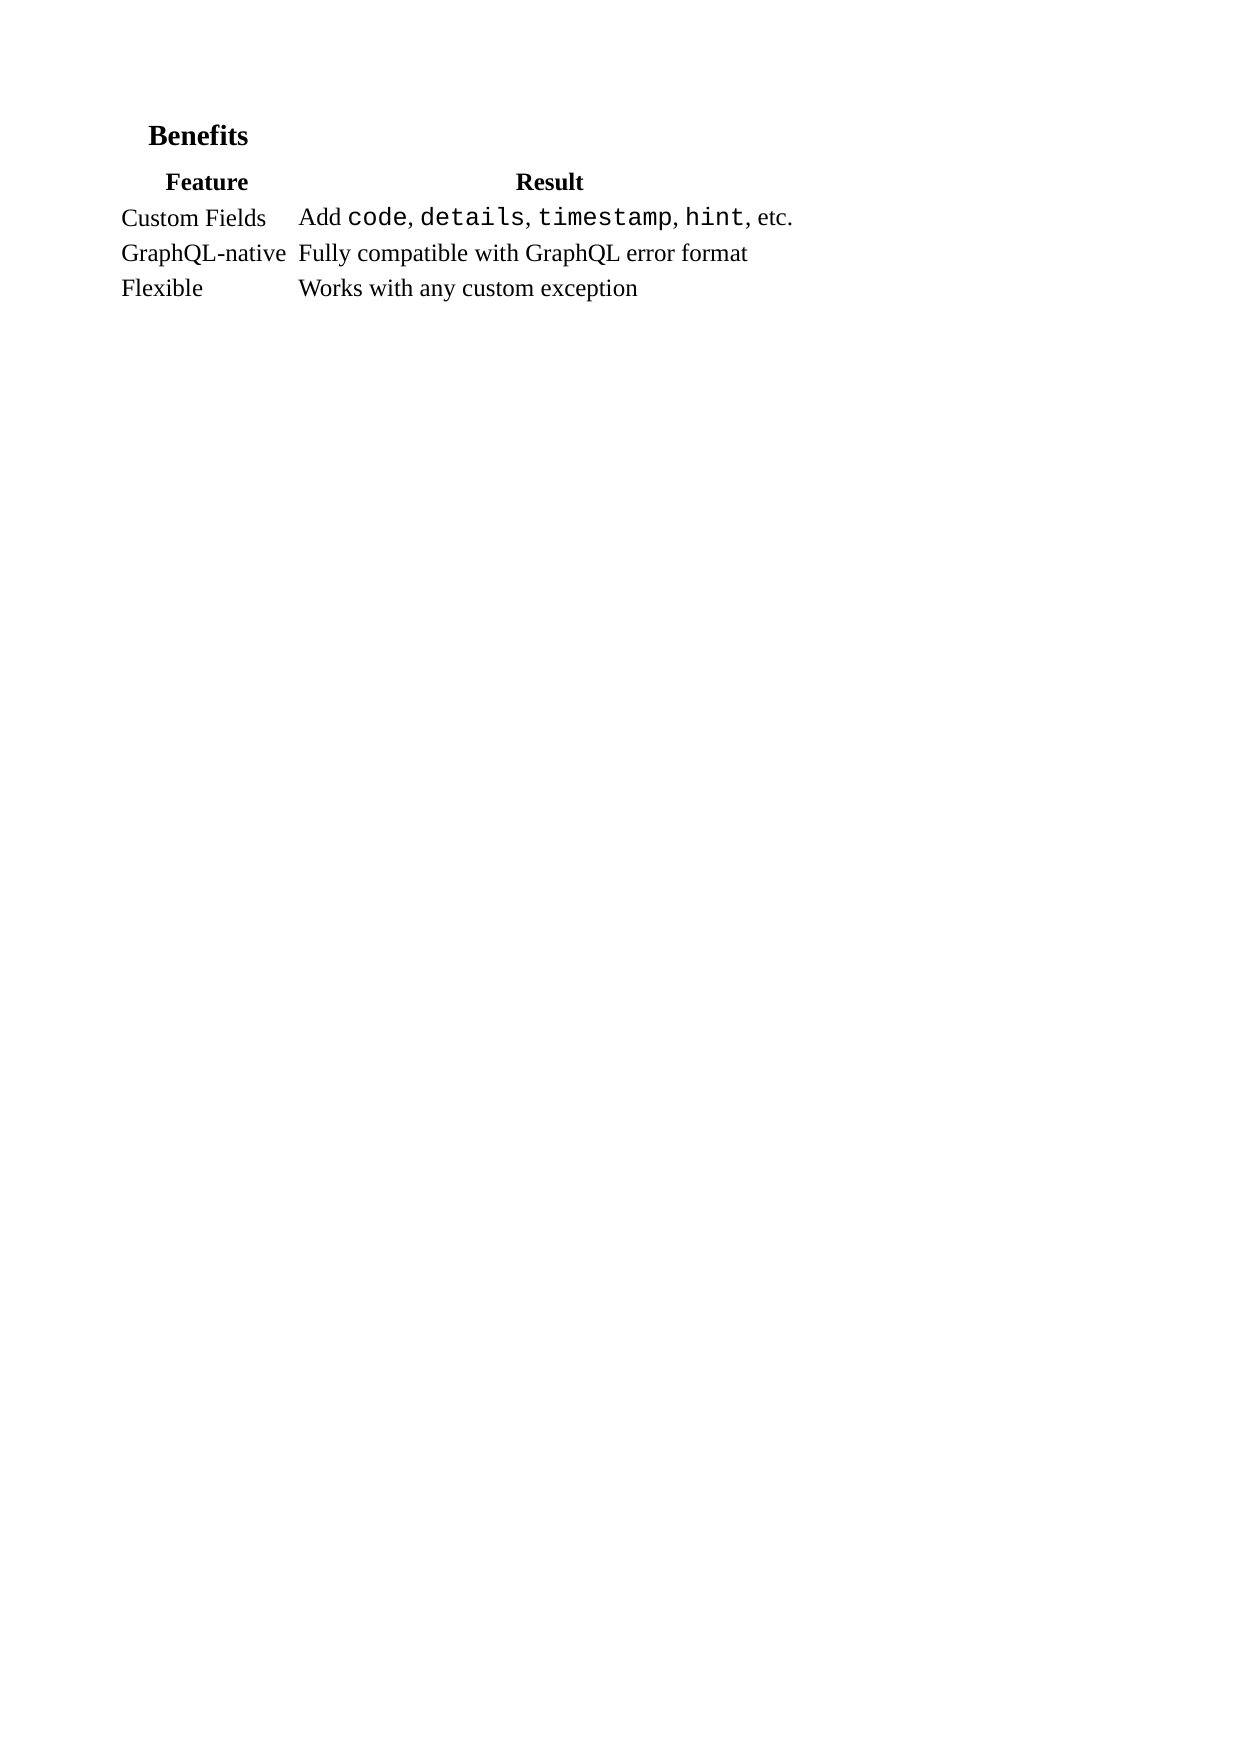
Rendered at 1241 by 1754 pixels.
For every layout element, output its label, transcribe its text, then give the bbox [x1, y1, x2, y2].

table_cell Flexible [118, 270, 295, 304]
table_cell Works with any custom exception [295, 270, 804, 304]
table_cell Custom Fields [118, 199, 295, 235]
subtitle ✅ Benefits [118, 118, 1122, 152]
table_cell GraphQL-native [118, 235, 295, 270]
table_header Feature [118, 164, 295, 199]
table_header Result [295, 164, 804, 199]
table_cell Fully compatible with GraphQL error format [295, 235, 804, 270]
table_cell Add code, details, timestamp, hint, etc. [295, 199, 804, 235]
